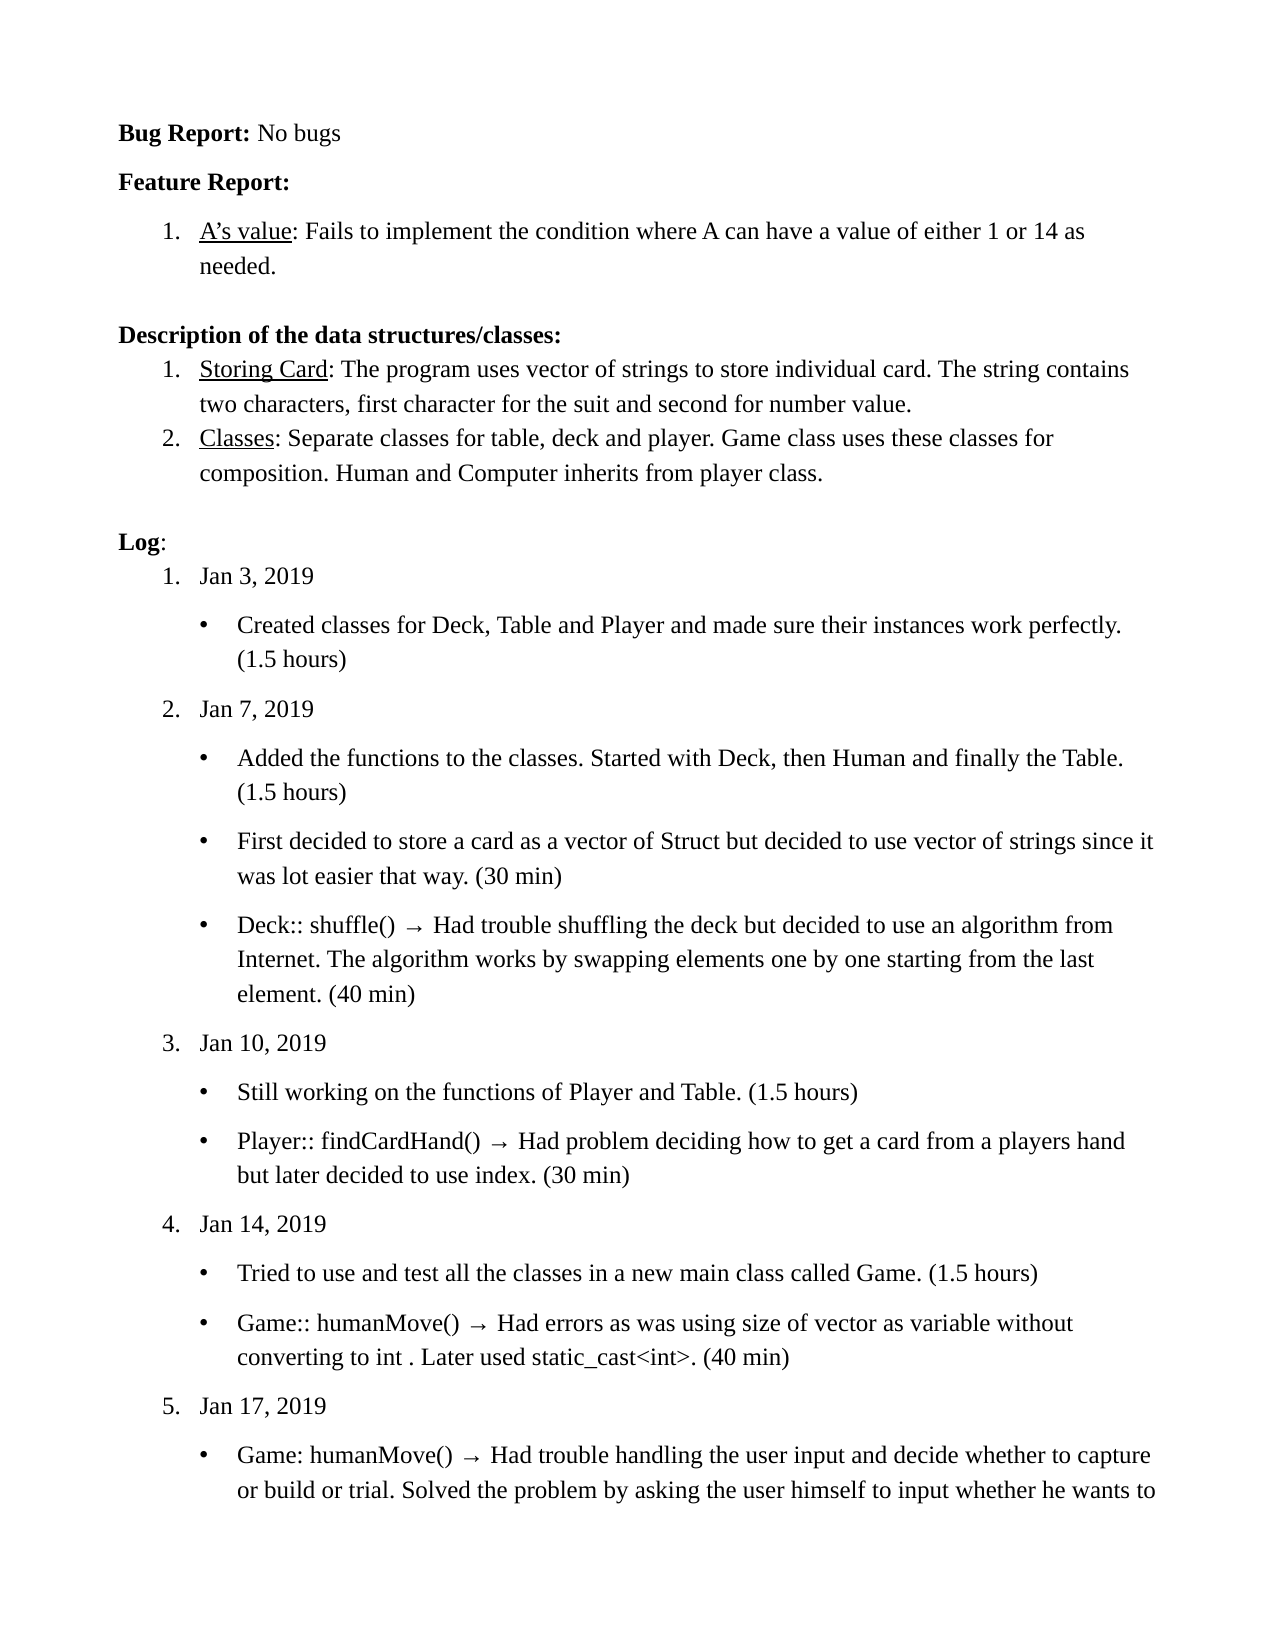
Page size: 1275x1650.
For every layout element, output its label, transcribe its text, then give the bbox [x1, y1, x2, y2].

list Jan 14, 2019 [162, 1209, 1157, 1238]
list Tried to use and test all the classes in a new main class called Game. (1.5 hours) [199, 1258, 1157, 1287]
list Jan 10, 2019 [162, 1028, 1157, 1057]
list First decided to store a card as a vector of Struct but decided to use vector of strings since it was lot easier that way. (30 min) [199, 826, 1157, 889]
list Jan 17, 2019 [162, 1391, 1157, 1420]
list Deck:: shuffle() → Had trouble shuffling the deck but decided to use an algorithm from Internet. The algorithm works by swapping elements one by one starting from the last element. (40 min) [199, 910, 1157, 1007]
list Feature Report: [118, 167, 1157, 196]
list Added the functions to the classes. Started with Deck, then Human and finally the Table. (1.5 hours) [199, 743, 1157, 806]
list Jan 3, 2019 [162, 561, 1157, 590]
list Description of the data structures/classes: [118, 320, 1157, 348]
list Player:: findCardHand() → Had problem deciding how to get a card from a players hand but later decided to use index. (30 min) [199, 1126, 1157, 1189]
list Log: [118, 527, 1157, 555]
list Storing Card: The program uses vector of strings to store individual card. The string contains two characters, first character for the suit and second for number value. [162, 354, 1157, 417]
list Jan 7, 2019 [162, 694, 1157, 722]
list Still working on the functions of Player and Table. (1.5 hours) [199, 1077, 1157, 1106]
text Bug Report: No bugs [118, 118, 1157, 147]
list A’s value: Fails to implement the condition where A can have a value of either 1 or 14 as needed. [162, 216, 1157, 279]
list Game: humanMove() → Had trouble handling the user input and decide whether to capture or build or trial. Solved the problem by asking the user himself to input whether he wants to [199, 1440, 1157, 1503]
list Created classes for Deck, Table and Player and made sure their instances work perfectly. (1.5 hours) [199, 610, 1157, 673]
list Classes: Separate classes for table, deck and player. Game class uses these classes for composition. Human and Computer inherits from player class. [162, 423, 1157, 486]
list Game:: humanMove() → Had errors as was using size of vector as variable without converting to int . Later used static_cast<int>. (40 min) [199, 1308, 1157, 1371]
